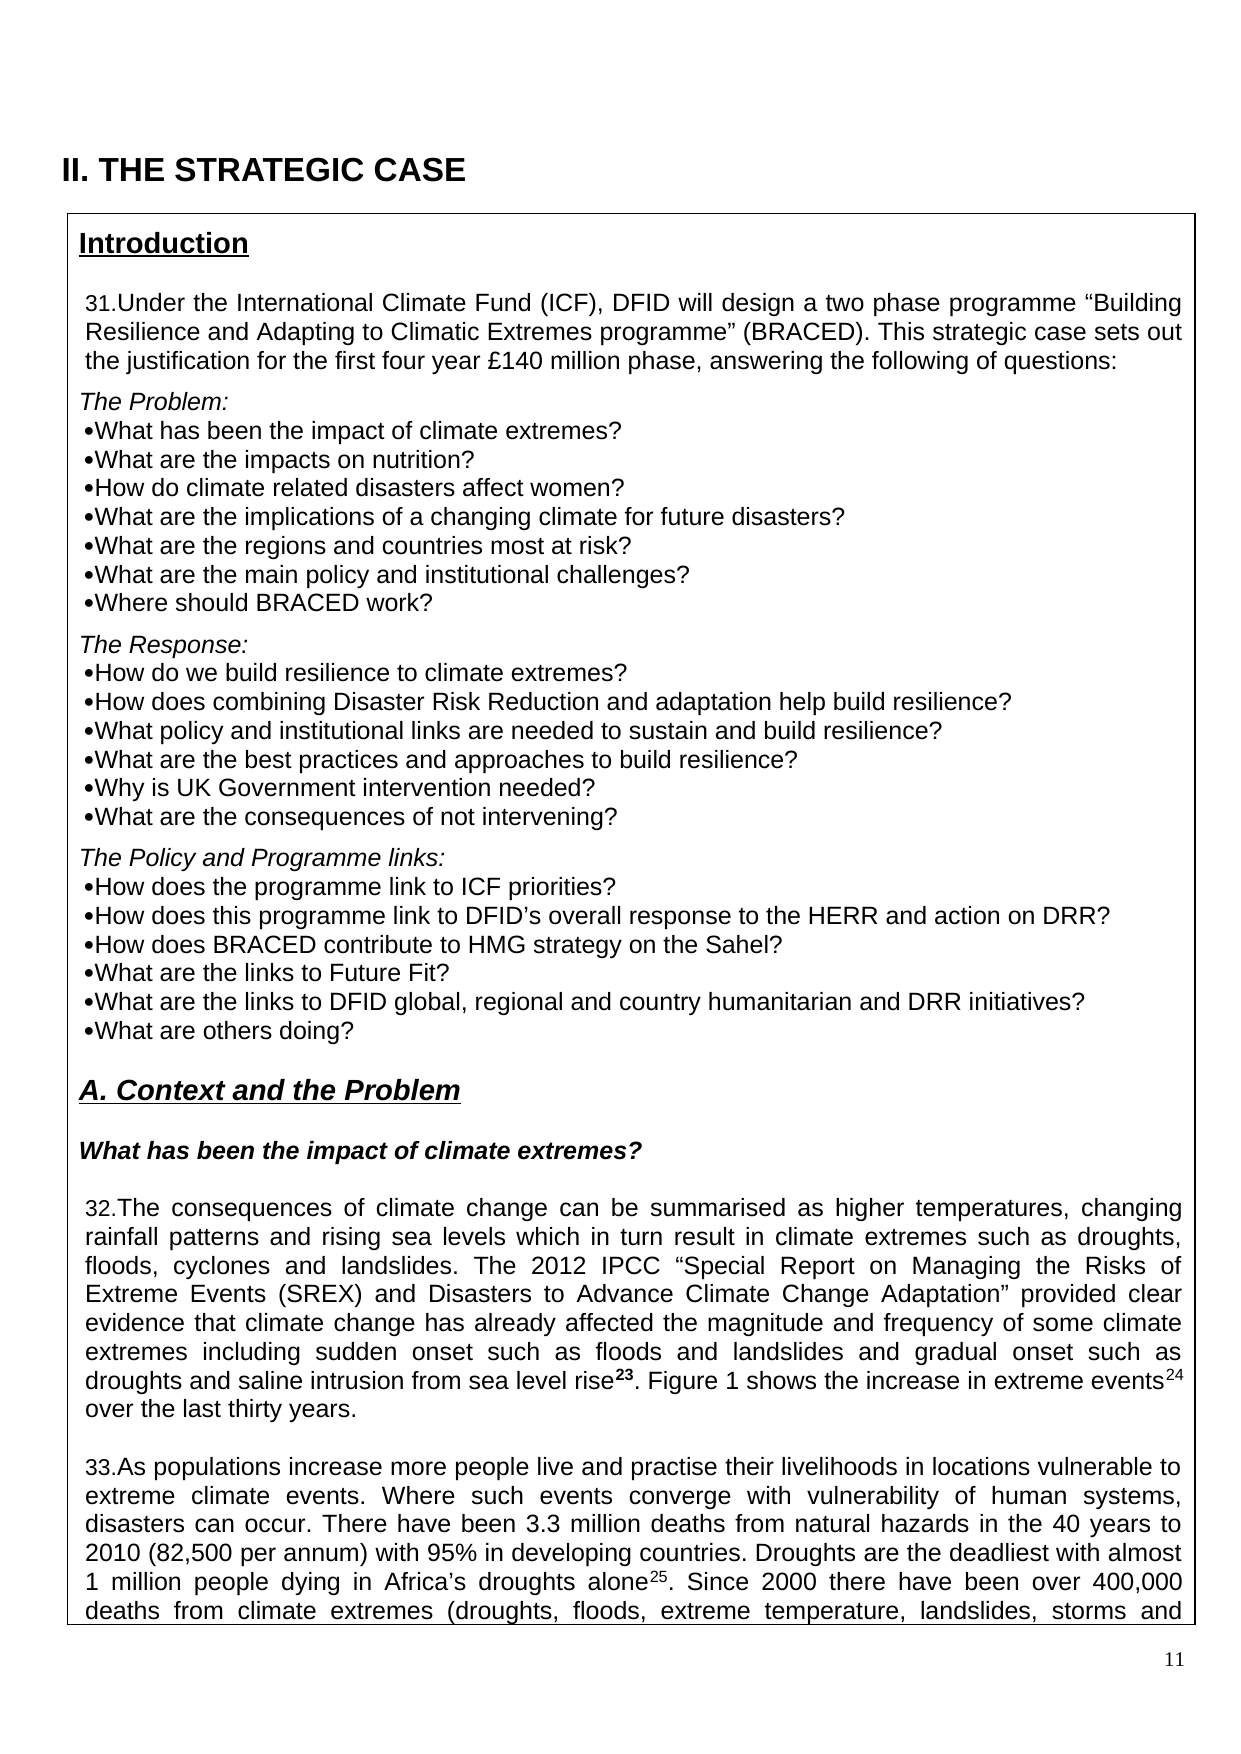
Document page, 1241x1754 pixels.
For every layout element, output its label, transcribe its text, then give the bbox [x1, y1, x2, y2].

table_header Introduction Under the International Climate Fund (ICF), DFID will design a two phase programme “Building Resilience and Adapting to Climatic Extremes programme” (BRACED). This strategic case sets out the justification for the first four year £140 million phase, answering the following of questions: The Problem: What has been the impact of climate extremes? What are the impacts on nutrition? How do climate related disasters affect women? What are the implications of a changing climate for future disasters? What are the regions and countries most at risk? What are the main policy and institutional challenges? Where should BRACED work? The Response: How do we build resilience to climate extremes? How does combining Disaster Risk Reduction and adaptation help build resilience? What policy and institutional links are needed to sustain and build resilience? What are the best practices and approaches to build resilience? Why is UK Government intervention needed? What are the consequences of not intervening? The Policy and Programme links: How does the programme link to ICF priorities? How does this programme link to DFID’s overall response to the HERR and action on DRR? How does BRACED contribute to HMG strategy on the Sahel? What are the links to Future Fit? What are the links to DFID global, regional and country humanitarian and DRR initiatives? What are others doing? A. Context and the Problem What has been the impact of climate extremes? The consequences of climate change can be summarised as higher temperatures, changing rainfall patterns and rising sea levels which in turn result in climate extremes such as droughts, floods, cyclones and landslides. The 2012 IPCC “Special Report on Managing the Risks of Extreme Events (SREX) and Disasters to Advance Climate Change Adaptation” provided clear evidence that climate change has already affected the magnitude and frequency of some climate extremes including sudden onset such as floods and landslides and gradual onset such as droughts and saline intrusion from sea level rise. Figure 1 shows the increase in extreme events over the last thirty years. As populations increase more people live and practise their livelihoods in locations vulnerable to extreme climate events. Where such events converge with vulnerability of human systems, disasters can occur. There have been 3.3 million deaths from natural hazards in the 40 years to 2010 (82,500 per annum) with 95% in developing countries. Droughts are the deadliest with almost 1 million people dying in Africa’s droughts alone. Since 2000 there have been over 400,000 deaths from climate extremes (droughts, floods, extreme temperature, landslides, storms and wildfires) with 79% of those occurring in developing countries (see Table 1). Figure 1 Global extreme events 1980 to 2011 There is strong evidence of increasing risks to national economies and to the livelihoods of poor people from current climate and weather conditions – both from sudden events and from gradual change. Fatality rates and economic losses as a percentage of GDP are the highest in developing countries; whilst total economic disaster losses are higher in developed countries. The IPCC SREX report provides evidence that economic losses from climate-related disasters is increasing, with a large year on year variation. Estimates of economic impact in developing countries often only take account of tangible impacts and ignore the large impact on livelihoods at the household level; an impact which is difficult to measure and aggregate. In fact it is the poorest that are most vulnerable to disasters. Many of the poorest will not recover from the forced selling or loss of their assets. They may become destitute and their children malnourished, often dropping out of school. Disasters destroy livelihoods and aspirations, as well as lives. Box 3 provides examples of these more indirect impacts. Table 1: No of people seriously affected by climate related disasters since 2000 The Human Development Report from 2007/8 and the 2012 Foresight report on Reducing Risks of Future Disasters both emphasise the long term and indirect impacts of disasters. This is because the strategies used to manage increased risks can often reinforce deprivation. The poor may be forced to sell productive assets to protect consumption, with implications for longer term recovery. When asset sales, are not enough households resort to cutting meals, taking children out of school and reducing spending on health. If households do not have access to safe assets then an increase in risk may lead to lower levels of saving, in this way adverse shocks can have long-lasting negative effects. In addition the 2011 Foresight Report on Migration and Global Environmental Change found that when the impacts of disasters are irreversible and land becomes unviable, migration becomes the most viable coping strategy. In these circumstances the poorest communities are at risk of becoming ‘trapped populations’ unable to obtain a livelihood where they are but too poor to afford to move. Many developing countries are geographically more vulnerable to the impacts of climate extremes than high income countries. They are also the least able to cope with the impacts on their economies, governance, infrastructure and services. Box 3: Examples of indirect impacts of climate related disasters What are the impacts on nutrition? Evidence from regions affected by climate extremes demonstrates the impacts on nutrition and long term resilience. Gambian studies reveal that women who are pregnant during a hunger gap give birth to smaller babies. Longitudinal studies in Malawi have shown a seasonal variation, linked to the annual hunger season, in height gain among young children. In Ethiopia and Niger, children born during a drought are more likely to be chronically malnourished later in childhood than those who are not. The prevalence of chronic undernutrition has been found to increase among Bangladeshi children following flooding. In fact, it has been estimated that more than 20% of adult height variation in developing countries (the physical sign of having experienced chronic undernutrition in childhood) is determined by environmental factors, in particular drought. Ensuring that development and adaptation investments support improvements in the nutritional status of communities will help to build their resilience. However, these investments might not go far enough to protect nutrition outcomes when shocks arise. It is already recognised that nutrition-sensitive interventions crucial for ensuring optimal nutrition outcomes are not currently sufficiently disaster proofed to maintain effectiveness in the face of crisis. A study of disaster resilience in the Sahel noted that “there is no better single indicator of resilience…than the level of child malnutrition”. The report went on to propose that “‘nutrition security’ be placed at the apex of the pathways to resilience”. How do climate extremes affect women? Women are more vulnerable to the effects of natural disasters than men. For example a study of 141 natural disasters over 1981–2002 found that when economic and social rights are equal for both sexes, disaster-related death rates do not differ significantly for men and women. But when women’s rights and socio- economic status are not equal more women than men die in disasters. In Bangladesh, for example, of the 140,000 people who died from the flood-related effects of Cyclone Gorky in 1991, women outnumbered men by 14:1. Factors limiting women’s mobility and use of cyclone shelters were social norms and roles for women including primary responsibility for the care of children, the sick and elderly; social norms preventing women from leaving their homes or staying in cyclone shelters without a male relative; traditional dress codes such as the wearing of sarees that can easily become entangled; and concerns around privacy and safety in shelters. Women also represented an estimated 61% of fatalities in Myanmar after Cyclone Nargis in 2008, and 70% of those dying during the 2004 Indian Ocean tsunami in Banda Aceh, Indonesia. Empowerment of women is an important ingredient in building climate resilience. There are now a wide range of studies on how empowering women in communities contributes to climate resilience. There is also strong and mounting evidence at the country level that improving gender equality contributes to policy choices that lead to better environmental governance, whether through increased representation and voice of women within their communities, in society at large, and at the political level, or through increased labour force participation. In Nepal and India women’s participation in forest committees beyond a critical minimum threshold (around a third) has been seen to have a positive impact on forest regeneration and a reduction in illegal extraction of forest products. There is evidence that where women are empowered this can serve as a powerful springboard for building climate resilience. Good examples of how this can be done are seen in programmes that seek to build climate resilience through gender sensitive approaches to supporting rural livelihoods. In pastoral communities in Kenya and Ethiopia building resilience to drought, with a particular emphasis on empowering women to be agents of change, helped communities better manage the risks associated with the 2005–08 drought cycle by generating income, preserving assets and enhancing food security. What are the implications of climate change for future disasters? The impacts of climate related disasters are already being experienced (for example Pakistan floods, droughts in the Sahel and Horn of Africa, and floods in Mozambique) and action is needed now to build the resilience of people. The risks of climate related disasters are likely to increase with climate change. The IPCC SREX report and the Foresight report on reducing the risks of future disasters both recognise the relative infrequency of particular types of extremes limits the data available to make assessments regarding changes in their frequency or intensity. The more infrequent the extreme event, the more difficult it is to accurately identify long-term changes. Evidence on these extremes varies depending on the event and region and the SREX report gives confidence or probability ratings for each. The report does conclude that over the 21st century the world will get hotter on average, and while there is uncertainty over by how much, and what this will mean for different places, we can expect: Temperatures will rise. Models project substantial warming in temperature extremes by the end of the 21st century. Extremes in rainfall will increase. It is likely that the frequency of heavy precipitation or the proportion of total rainfall from heavy falls will increase over the 21st century in many areas. In some regions increases in heavy precipitation are likely to occur despite projected decreases in total precipitation in those regions. Sea level will rise. It is very likely that mean sea level rise will lead to upward trends in extreme coastal high water levels. Leading to an: Increase in droughts. Medium confidence that droughts will intensify in the 21st century in some seasons and areas due to reduced precipitation and/or increased evapo-transpiration; Increase in floods. Medium confidence that projected increases in heavy rainfall will contribute to increases in local flooding in some catchments or regions Increased risk of storms. Tropical cyclone and hurricane wind speeds are likely to increase, but low confidence in projections of changes in extreme winds. The very likely increased extreme coastal high water levels coupled with likely increase in tropical cyclone wind speed, is a particular issue for tropical small island states. Increased risk of heat waves. There are likely to be more incidences of periods of high temperature and heat waves. These will have direct impact on people’s health and deaths, and damage to crops. Indirectly this could lead to the increased risk of wildfires and associated disasters and loss of lives and assets. Future climatic change in the Sahel is uncertain, with some models projecting a prolonged dry period and others an increase in precipitation. Temperatures are likely to rise with damaging impacts on both pastoralism and agriculture. FAO has predicted a significant decline in global cereal production by 2050 with a 20-50% decrease in productivity in the Sahel. In summary, the climate is changing and is likely to continue to change, although there is uncertainty about precisely how it will change. For the next 20 years or more the main impact of these changes is likely to be an increase in the number and intensity of climate extremes. The potentially devastating impacts of the gradual rise in global temperatures and sea levels are not likely to be felt fully until the middle of the 21st century and beyond. Vulnerability to climate change is, therefore, closely linked to climate-related disasters. It is important to note that climate is only one factor that will affect vulnerability – some studies suggest that the patterns of socio-economic development also increase the vulnerability of poor people as much as the climate. Failure to correct ‘mal-adaptive’ patterns of socio-economic development will increase the risks and damage and loss from climate change. What countries and regions are at most risk? As well as suffering the overwhelming majority of deaths, developing countries are highly vulnerable to the impact of extreme climate events. Developing countries are more vulnerable because: They have less resilient economies and depend more on climate sensitive activities; They are often poorly prepared to deal with climate variability; They are at risk from mal-adaption due to lack of finance, information and techniques in risk management, plus poor governance; There has been little consideration of climate proof investment in areas of growing population; and, They are already at an adaptation deficit’ from low levels of economic development. The Sahel as an example of a region at risk One region that has repeated climate related disasters is the Sahel. The root causes of vulnerability in the Sahel are the lack of resilience to shocks and stresses caused by drought, floods and conflict. Building resilience is vital to break the cycle of recurrent humanitarian crises in the region. The 2012 food and nutrition crisis and its aftereffects are still being felt by millions of people across the Sahel (Table 2). At the peak of its intensity, the crisis disproportionately hit the very poorest in society. Many reverted to adverse coping mechanisms including selling of livestock and buying food on credit. In the Sahel both climate change and population growth will lead to increased competition for resources with the real risk that this could fuel further conflict in a region that is already deeply affected by conflict and insecurity. With a reliance on rain-fed agriculture, a lack of infrastructure and few diversification options, the region will be hit disproportionately hard by climate variability and is expected to be one of the worst affected regions globally by climate change. These stresses will be exacerbated by population growth. Annual population growth in Niger is over 3.5%, and the population of the Sahel will double by 2050. Table 2: Numbers food insecure people in the Sahel 2013 Severe and persistent poverty means that people in the Sahel are extremely vulnerable to shocks and stresses. Sahelian countries are collectively among the poorest and least developed countries in the world. According to UNDP’s Human Development Index for 2011 Niger was ranked 186 out of 187 countries; Chad 183, Burkina Faso 181 and Mali 175. Indicators such as infant mortality, maternal mortality, nutritional levels and health coverage are amongst the worst in the world. Gender inequalities are also some of the highest in the world; in the 2011 Gender Inequality Index Chad ranked 145 out of 146, Niger 144 and Mali 143. Women are key actors in agricultural production, marketing food commodities, family food preparation and consumption, dietary habits, family and community health, and educating children. Yet, they often face persistent obstacles and economic and social constraints limiting their inclusion in decision-making in the field of agriculture and business. There is a very high prevalence of malnutrition in the Sahel. An estimated 645,000 children die in the Sahel every year, with an estimated 226,000 of these deaths being directly linked to malnutrition. Sahelian countries suffer from low levels of education, lack of access to basic services, poor governance and weak markets. High food prices and price volatility have been a major contributing factor to recent food crises in the Sahel, meaning that poor people are unable to purchase food even when it is available, affecting both rural and urban households. Conflict, civil war, military coups d’état, corruption, weak governance and poor human rights records have characterised the region for decades. Niger and Chad have experienced major conflicts in recent years and there is on-going conflict in Mali, resulting in over 430,000 displaced people. There is a need for significant, long-term efforts by donors to strengthen governance and political leadership, particularly in fragile states, such as Chad, which currently cannot effectively manage major increases in aid. A further example of the impacts of a climate related disaster are the floods in Pakistan where up to 3000 people were killed, over a million homes destroyed and more than 21 million people were seriously affected. In the immediate aftermath of the 2010 floods US$2 billion was needed for emergency relief, recovery needs came to a further US$2 billion. After the disaster a longer term damage needs assessment was undertaken, led by the World Bank and the Asian Development Bank. This estimated US$8.7 to 10.9 billion was needed to reconstruct and rehabilitate the infrastructure, institutions and services that had been destroyed or damaged by the floods. This also stated the impact of the floods on the overall growth trajectory of Pakistan. At a household level the impacts are also significant; an impact assessment of 1800 households six months after the floods found that 85% of the households had reported incomes losses of up to 50%. DFID has identified the countries that are at risk from disasters as priorities to support in developing their overall resilience. Many of these disasters are climate related and BRACED will provide grants to NGOs to support interventions in these countries. What are the main policy and institutional challenges? The early years of the 21st century have seen an increase in the commitment of the international community to reducing disaster losses. The International Strategy for Disaster Reduction (UNISDR) is a strategic framework adopted by the United Nations Member States in 2000, to guide and coordinate the efforts of a wide range of partners to achieve a substantive reduction in disaster losses. In 2005, the international community approved the Hyogo Framework for Action; a 10-year plan to make the world safer from natural hazards. In response to the Hyogo Framework, in 2006 the Global Facility for Disaster Risk Reduction and Recovery (GFDRR) was established with a Secretariat in the World Bank. The mandate of the GFDRR is to mainstream disaster risk reduction and climate change adaptation into country development strategies, especially those focussed on poverty reduction, and into the operational strategies of the World Bank in order to support them. It works in partnership with UNISDR, whose mandate is to co-ordinate the UN system on disaster risk reduction. Disaster risk reduction and climate resilience now have a higher profile and this is leading to increased support from multilateral and bilateral donors. In providing this it is important to recognise and address the institutional challenges. Building climate resilience can involve global, regional, national, and community financiers and stakeholders but the outcomes of specific interventions are geographically, community or sector specific. International priorities can (from a national perspective) be seen by some Governments as an opportunity to gain funding for unfunded projects across a range of national priorities. However, building climate resilience requires that the priorities of the people most vulnerable to climate change - the poor and politically excluded - are fully understood and taken into account. An understanding of the institutional complexity and the participation of local councils, civil society, the private sector and communities will be crucial to the success of any interventions. The political will to fully address climate adaptation and climate resilience in many countries is often weak. This lack of political will carries several risks. Climate resilience may be seen mainly as a source of donor finance and the lead is given to a “political” Department which may become a “gatekeeper” and make funding decisions based on “political” rather than developmental priorities. In the absence of a technically competent lead Department, it becomes more difficult to develop capacity and build a better understanding of climate resilience. Mainstreaming climate resilience nationally requires action by a range of institutions and actors, from central to local government and the private sector to civil society. Without the political will and an associated commitment to putting in place and supporting effective institutional arrangements, this will not happen. There can be a lack of a common understanding of the term “climate resilience” by Governments and development practitioners. Successful investment in climate resilience will require a common understanding of what climate resilience is and how it can be achieved. There is a case for a significant investment in improving understanding of climate resilience across the development community and, particularly, in developing country Governments. Where should BRACED work? In conclusion, in determining where BRACED should work we considered the evidence presented on which regions and countries were most at risk from climate extremes, and countries which did not yet have the capacity to respond and/or where support from development agencies on DRR and adaptation is most lacking. The following were identified for BRACED: The Sahel – Burkina Faso, Chad, Mali, Mauritania, Niger and Senegal. DFID focal countries at risk from climate extremes (Pakistan, Burma, Ethiopia, South Sudan, Uganda, Kenya, Nepal and Mozambique). BRACED will work at three levels of policy and governance: local, national and regional. In particular it will focus its efforts on linking local and national policies. Part of this will be linking up community and NGO action in DRR and climate adaptation, and to learn the lessons on how to scale up actions and the policies and institutions needed for this. Successful programmes that have scaling up interventions for resilience have included actions that institutionalised these interventions into local to national governance systems. BRACED will work to increase investments in time and money into local to national capacity and institutions to take outputs to outcomes. B. The Response How do we build resilience to climate extremes? The response to the challenges outlined above should be to improve the resilience of people and communities to climate extremes. Resilience can be defined as “the long-term capacity of a system or process to deal with change and continue to develop”. Building climate resilience (Box 2) requires strengthening the ability of households, communities and countries to anticipate, absorb, accommodate and/or recover from climate extremes. This means where possible preventing a climate event becoming a disaster by avoiding or mitigating the impacts, and enabling countries and communities to quickly recover. The response to the risks posed by climate extremes may take the form of moving people out of harm’s way (early warning systems and evacuation plans), shelter/physical protection (sea walls community infrastructure, environmental protection, building regulations), ensuring that essential services, food and water remain available during and after a crisis so that the poor don’t have to sell their assets (social protection, insurance, food stocks), promoting resilient livelihoods (livelihood diversification, drought resistant crops), ensuring that information knowledge is available to plan for these actions (climate and weather forecasting and the capacity to assess the risks systematically) and helping communities to recover as quickly and effectively as possible. As BRACED is responding to both slow onset disasters (mainly droughts in areas suffering from chronic food insecurity) and rapid onset disasters (e.g. cyclones and floods) it will need to support a wide range of interventions. How does combining Disaster Risk Reduction and adaptation help build resilience? Disaster Risk Reduction (DRR) is an approach that evolved from humanitarian relief, to go beyond emergency responses to a planned approach to reduce the risk of disasters occurring and the impact when they do occur. DRR provides a framework to build resilience to climate extremes, through measures including; identifying the risk, transferring the risk (for example re-insurance), avoiding the risk (for example early warnings), and reducing the risk (for example preparedness of infrastructure). Disaster risk reduction shares some key characteristics with approaches to building resilience: (1) it is a holistic framework for assessing national systems, communities and individuals; (2) it places an emphasis on capacities to manage hazards or risks; (3) it incorporates options for dealing with uncertainty, surprises and changes; and, (4) it is proactive. A system that is effective in managing risk is likely to become more resilient to shocks and stresses. A study on the economics of resilience in Ethiopia and Kenya clearly demonstrated the need to combine DRR and development together. In Kenya the study found that early response to drought could save between $107m and $167m for a population of 367,000 in a single event alone. In southern Ethiopia, with a population of 2.8m, household level data suggest that early response could save between $662m and $1.3billion in a single event. However as identified by the HERR, the DRR approach does not sufficiently address the risks that climate change poses; so there is a need to integrate climate change risks into DRR. Climate extremes differ from the traditional hazards that DRR addresses in in some important aspects. Unlike other hazards we know the risks posed by climate extremes are going to increase over the longer term, on the other hand there is considerable uncertainty as to exactly how these changes will manifest and managing climate risks requires being prepared for surprises – for example the one in a hundred year flood happening every ten years. Therefore a flexible approach that can incorporate new information as it is generated is important as well as investment in improved forecasting and knowledge of what works, to reduce uncertainty and enable choice and capacity to respond. There is a need for coherence with climate change adaptation interventions, such as resilient agricultural development, that seek to keep development on track in the face of climate change, and for a joined up approach and understanding between communities of practice on DRR and climate change resilience. In summary we need to make DRR ‘climate smart’. What policy and institutional links are needed to sustain and build resilience? There is also a need for better connections between local and national approaches. For example investment in national early warning systems will have limited impact on the lives of millions of poor people without local investment in, for example, cyclone shelters so that people can act effectively on the warnings. At the national level and in the context of policy formulation, it is necessary to consider the vulnerability to climate extremes from a sector perspective. For example the water, tourism, health, urban, agriculture, and housing and transport infrastructure sectors are all clear priorities. On the other hand, at the community and household level, planning purely from a sector perspective is less helpful. Poor people have complex livelihoods and it is more appropriate to identify the specific risks communities may face (such as drought, floods, saline intrusion) and build resilience from the perspective of their livelihoods. For example recent local climate resilience assessments in the drylands of Kenya have shown that it is better, from poor people’s perspective, to focus on measures to make local economies and natural resource governance systems resilient. Interventions should be based on the priorities of communities and an understanding of what works, and this engagement should be maintained through the implementation. The most effective disaster risk reduction and climate adaptation actions are those that deliver development benefits in the short-term and reduce vulnerability in the long-term. They combine efforts to tackle the causes of poverty and vulnerability, integrate knowledge of changing risks and build adaptive capacity. The BRACED programme will seek to build coherence across this spectrum, from immediate humanitarian response, to traditional DRR, to longer term adaptation to climate change and resilient growth. BRACED will address the HERR recommendation to integrate the threat from climate change into disaster risk reduction by expanding this approach to explicitly accept the high levels of uncertainty around climate events and respond accordingly, it will work across the DRR, social protection and climate adaptation disciplines, and across ‘top-down’ institutional and ‘bottom-up’ community approaches, whilst building evidence on what works and why. Only by embedding efforts to build climate resilience within permanent institutional processes will it be possible to achieve the strategic, coordinated and long-term perspective that an effective response to climate change requires. Box 4 provides a case study of a successful intervention to help build the resilience of farmers in the Sahel, which built on grassroots actions and linked with wide range of different institutions. Box 4: Example of success - Regreening the Sahel Why is government intervention needed to help build resilience to climate extremes? Some people will adapt to an increase in climate extremes by changing their behaviour, their livelihood strategies and changing their geographical location. However not everyone, especially the poorest, will have the means to make the changes needed. There is a strong case for government intervention to help these people to adapt to climate extremes., Governments can also seek to influence the broad patterns of macroeconomic development that can build resilience to climate extremes and disasters. We know for example, that macroeconomic stability can help countries recover from extreme events. We have less evidence on what types of policy work help build resilience across communities within a country. Whilst these factors provide a rationale for Government investment in building resilience to all natural hazards, they particularly apply to climate extremes where the risks are increasing, uncertainty is high and the past does not provide a guide to the future, making ‘autonomous adaptation’ by the poorest and most vulnerable families and communities even harder, in the absence of Government support. Table 3: Why governments should be involved in building resilience to climate extremes What are the consequences of not intervening? As the HERR highlighted it is predicted 375 million people a year will be affected by climate related disasters by 2015 and the number is expected to increase over time. This programme will make 5 million people more climate resilient by 2015, by large-scale funding at the grassroots level. The evidence building and institutional capacity strengthening components in the long term can be expected to benefit many millions as new programme innovations are introduced, and improved institutional and policy frameworks lead to more effective government action. In addition the programme is expected to serve as a catalyst for Governments, the private sector and NGOs to provide additional funding, both directly to build climate resilience but also for long-term investments to reduce poverty. By “doing nothing”, 5 million people would not receive direct support and become climate resilient. Instead they are likely to become increasingly vulnerable as extreme climate events become more frequent and intense. Without the evidence building component the opportunity for learning lessons and strengthening institutions and improving policies will be lost. This will mean many more people remaining vulnerable to climate extreme events and disasters. Not supporting the Sahel Resilience Strategy could lead to increased humanitarian disasters in the Sahel and increased instability in the region. C. Policies, Strategies and Programmes How does this programme link to International Climate Fund (ICF) priorities? Disaster Risk Reduction was identified as a priority for investment in the International Climate Fund (ICF) Implementation Plan (2011 – 15), approved by Ministers. This states: ‘The ICF will prioritise investment for adaptation in the following sectors through multilateral and bilateral channels - Disaster risk reduction (DRR) investments such as integrated DRR and adaptation planning, critical infrastructure, developing early warning systems, macro and micro insurance and addressing impacts on girls and women’. In addition DRR is a key aspect of other priority adaptation sectors under the ICF including agriculture, infrastructure and urban investments, coastal zone and ecosystems management and social protection. How does this programme link to DFID’s overall response to the HERR and action on DRR? The BRACED programme offers an important opportunity to help meet commitments under the UK Government response to the Humanitarian Emergency Response Review (HERR). The HERR recommends that the UK Government should do more to help people become better prepared to cope with the impact of future emergencies- to ensure that they remain hazards and do not turn into disasters. According to the report, doing this requires a renewed focus on resilience and preparedness. Of most relevance is the HERR recommendation that ‘DFID should ensure that building resilience becomes part of its core programme in at risk countries, by integrating the threat from climate change and other potential hazards into disaster risk reduction’. The BRACED programme will be an essential mechanism for helping achieving this. How does BRACED contribute to HMG strategy on the Sahel? An important HERR commitment that BRACED will help to achieve is to ‘champion the development of regional resilience programmes – starting with the Sahel’. BRACED will support the Sahel Resilience Strategy led by Africa Regional Department (ARD). BRACED will address the priorities it identifies for example by providing resources to civil society organisations in the Sahel to build resilience at a community level and to hold governments to account at the national level. BRACED is linked to the programme Building resilience in the Sahel through adaptive social protection. This will provide up to £50 million over three years to support national systems for adaptive social protection in the Sahel. This programme will provide an additional tool to address the root causes of vulnerability in the Sahel for the poorest and build long term resilience to climate extremes such as drought and floods, vital to breaking the cycle of recurrent humanitarian crises and conflict in the region, that trap millions in poverty. ARD will work to ensure coherence between BRACED and ARD’s existing portfolio in West Africa. This includes work on livelihoods, food markets, regional integration, climate change and innovative new risk financing mechanisms such as the Africa Risk Capacity initiative and the West Africa food markets programme. BRACED will build on DFID’s existing humanitarian programme in the Sahel. DFID is supporting humanitarian programmes in the Sahel in 2013, through UN agencies and NGOs, on immediate response and early recovery. Whilst humanitarian programming gives people the emergency support they need to survive and to start to recover from the current crisis, resilience programming will enable them to maintain or transform their living standards so that they are able to withstand shocks and stresses without compromising their long term prospects. Humanitarian programming is an essential counterpart to resilience programming, and will help ensure that resilience gains are not lost during crises that may occur in the coming years, but on its own is not sufficient to lift people out of extreme poverty. What are the links to Future Fit? Future Fit is a DFID Executive Management Committee (EMC) initiative to produce a vision and strategy for DFID’s response to the challenges and opportunities that climate change and resource scarcity pose for poverty reduction and development. Future Fit asks the question what strategic shifts in our investment portfolio in front line sectors – Food, Water, Energy, and Cities are needed to protect development gains and respond to the challenge of climate change and resource scarcity. BRACED is responding to these challenges, and demonstrates the links between climate and development finance to deliver poverty reduction, growth and sustainable development goals. What are the links to DFID global, regional and country humanitarian and DRR initiatives? DFID’s Conflict Humanitarian and Security department (CHASE) has agreed a grant of £20 million to the Global Facility for Disaster Reduction and Recovery (GFDRR) for track 2 (Mainstreaming disaster reduction in development). This is core funding for the GFDRR’s overall operations to mainstream DRR and adaptation into national development strategies to achieve the MDGs. This type of funding is not tied to a particular theme or project and can be spent against any activity that relates to GFDRR’s mandate; it will also help embed organisational-wide reforms, such as better reporting of results at the country level. Additional support to GFDRR will be an option appraised in the full business case for the fourth component of the programme. BRACED will complement and support CHASE’s work on Embedding Disaster Resilience in DFID Country Programmes. DFID’s Structural Reform Plan states a commitment to do this by 2015, and was a direct response to the HERR. Eight country offices, Bangladesh; Ethiopia; Kenya; Malawi; Mozambique; Nepal; Sudan; and Uganda, have now done this and a further six, Burma, DRC, OPT, Pakistan, Somalia, South Sudan and Yemen, are in the process of doing so. One key lesson from the first eight countries was the need to better link disaster resilience and climate change adaptation. Many country offices combined the Climate Change Strategic Programme Review and Disaster Resilience work processes. BRACED will support DFID county office resilience strategies in two ways. Firstly, funding NGO led activities on DRR and adaptation, and policy and institutional work through component D. Secondly, through the Component C on building and sharing evidence on DRR and adaption the programme will benefit DFID’s country offices and other development partners. BRACED will be an important source of knowledge, and for example in a country like Pakistan which is developing a major bilateral resilience programme, work to share the knowledge this generates. CHASE is developing a new Global Humanitarian Action Programme (G-HAP) to provide up to £40 million to UK international NGOs to increase their capacity for humanitarian response to disasters. G-HAP and BRACED will complement as each responds to different and distinct needs and commitments in the Government’s response to the HERR. The Secretary of State co-chairs a ‘Political Champions for Disaster Resilience’ group with Helen Clark (UNDP). This group which consists of developing country and international development ministers, and development agency heads has been convened to provide a greater focus and investment in disaster resilience. The champions met for the first time in April 2012 and agreed to focus initially on the key areas of regional resilience in the Horn of Africa and long-term resilience in the Sahel (as well as financial management of disaster risk and public-private innovation). The BRACED programme will be of clear relevance to the UK’s commitments as part of this group to scale up investment in disaster resilience, and particularly resilience in the Sahel, and offers an opportunity for increasing donor and multilateral coherence, and engaging the private sector in this area. DFID’s Growth and Resilience Department (GRD) is working to promote the resilience of poor and vulnerable people so that growth strategies do not leave them behind. This will mean increased investment by Governments and other actors in longer term resilience-building such as social protection, livelihoods promotion, risk financing and insurance mechanisms and encouraging private investment strategies that are sustainable in the long term. Following recommendations of the DFID Development Policy Committee, GRD’s resilience policy work focuses on food and nutrition security, climate change, and social protection. GRD works closely with CHASE taking the post-HERR disaster resilience agenda forward and we will work with them on the relevant outputs of BRACED. What are the links to DFID’s research programmes? BRACED will complement other ICF investments in adaptation for small holder farmers and in urban areas. Two programmes are particularly relevant. The first is the Collaborative Adaptation Research Initiative for Africa and Asia (CARIAA) a research partnership with the International Development Research Centre (IDRC) with an investment of £37 million by the Climate and Environment Team in Research and Evidence Division. The second is the Climate Change, Agriculture and Food Security programme of the CGIAR (Consultative Group on International Agriculture Research) which includes research on the Sahel and in other regions at risk of climate extremes. BRACED will be expected to develop links with these programmes both in terms of using research evidence and in terms of informing the research agenda. There is however little evidence on resilience in fragile and conflict affected states. DFID is therefore developing a new approach to build the knowledge and evidence base on resilience in such areas – which will include many BRACED focus countries. This will be jointly led by ARD, RED and CHASE. BRACED will ensure that the research/learning component is consistent with and supports this approach and that the programme is a major contributor to DFID’s evidence base on resilience. What are other development agencies doing? A survey of international financing mechanisms and funding streams on disaster resilience highlights other relevant organisations and initiatives working in this area. These include the UNDP Bureau of Crisis Prevention and Recovery (BCPR), which has a goal to ‘integrate climate risk management and disaster risk reduction into broader national development and recovery plans’, and the International Strategy for Disaster Reduction (ISDR) which is not operational but was setup to coordinate UN DRR activities at the global level. ISDR’s first strategic level objective is that ‘disaster risk reduction is accepted and applied for climate change adaptation'. This survey lists other significant donors on Disaster Risk Reduction to be Australia, Brazil, Canada, Denmark, European Union (through the European Commission Humanitarian Aid and Civil Protection Office – ECHO), Germany, Japan, Norway, Sweden, Switzerland and the United States, but does not identify climate change as a priority for any. This report found that despite the actions of these organisations and other recent initiatives, a significant global funding gap remains for the upstream aspects of disaster resilience building, particularly in respect of the critical roles of NGOs and the private sector. What are others doing in the Sahel? The 2012 food crisis in the Sahel, following the 2011 Horn of Africa food crisis, led to increasing international attention on resilience and unanimous agreement that current approaches in the Sahel have failed to end the cycle of hunger and that greater efforts are needed on resilience in order to reduce the impact of future food crises. The most significant international initiative is the Alliance Globale pour I’initiative Résilience-Sahel (AGIR-Sahel), formed during a high level consultation in June 2012 of Sahel governments, regional organisations, multilateral organisations and donors. The US, France and the EU have all been actively engaged in the AGIR process. AGIR developed a four pillar road map for building resilience in the Sahel, particularly in Burkina Faso, Niger, Chad and Mauritania,. BRACED will particularly contribute to pillar three; Increasing food production, the incomes of vulnerable households and their access to food in a sustainable manner. All the main UN agencies working on food security, nutrition and humanitarian response in the Sahel, notably OCHA, UNDP, WFP, FAO and UNICEF, are now prioritising resilience and developing resilience strategies and programmes. WFP, UNICEF and FAO, the main UN agencies working on food security and nutrition, are starting to work together to tackle the root causes of under-nutrition as well as to respond to current cases of chronic and acute malnutrition. A large number of International NGOs have resilience programmes in the Sahel, and have been piloting innovative approaches. Operational research by these NGOs has demonstrated the effectiveness of early action and a new approach to resilience building – ‘integrated resilience building’. This has been demonstrated through new conceptual frameworks including the Africa Climate Change Resilience Alliance (ACCRA) and the Local Adaptive Capacity Framework (LAC), which is now enhancing the effectiveness of adaptation, DRR and resilience programming. The Sahel Working Group, an informal inter-agency network, and Regional Learning and Advocacy Programme (REGLAP) for Vulnerable Dryland Communities represent other specialist consortiums that are supporting integrated resilience approaches and their focus on all sectors and levels of government. The Sahel Working Group have developed a strategy for resilience in the Sahel based on lessons learnt during the 2010 crisis. NGOs in particular have led in lesson-learning and innovation in their work in the Sahel and the Horn of Africa, and many are already implementing programmes to build resilience at the community level. BRACED will provide grants to these NGOs to scale up their activities, which have the potential to be replicated and scaled in West and/or East Africa. An evidence paper (summary in Box 5) prepared for this Business Case found that there is a clear funding need for NGO partners to scale-up resilience-building, adaptation and DRR activities in the Sahel. The review also recommended grants of between £1m and £10m as an appropriate scale for NGOs to absorb effectively and to deliver a fast and significant increase in the number of people being supported to cope with the impacts of climate change. Box 5: Potential of NGOs to build resilience to climate extremes [68, 214, 1194, 1624]
subtitle II. THE STRATEGIC CASE [61, 150, 1090, 188]
